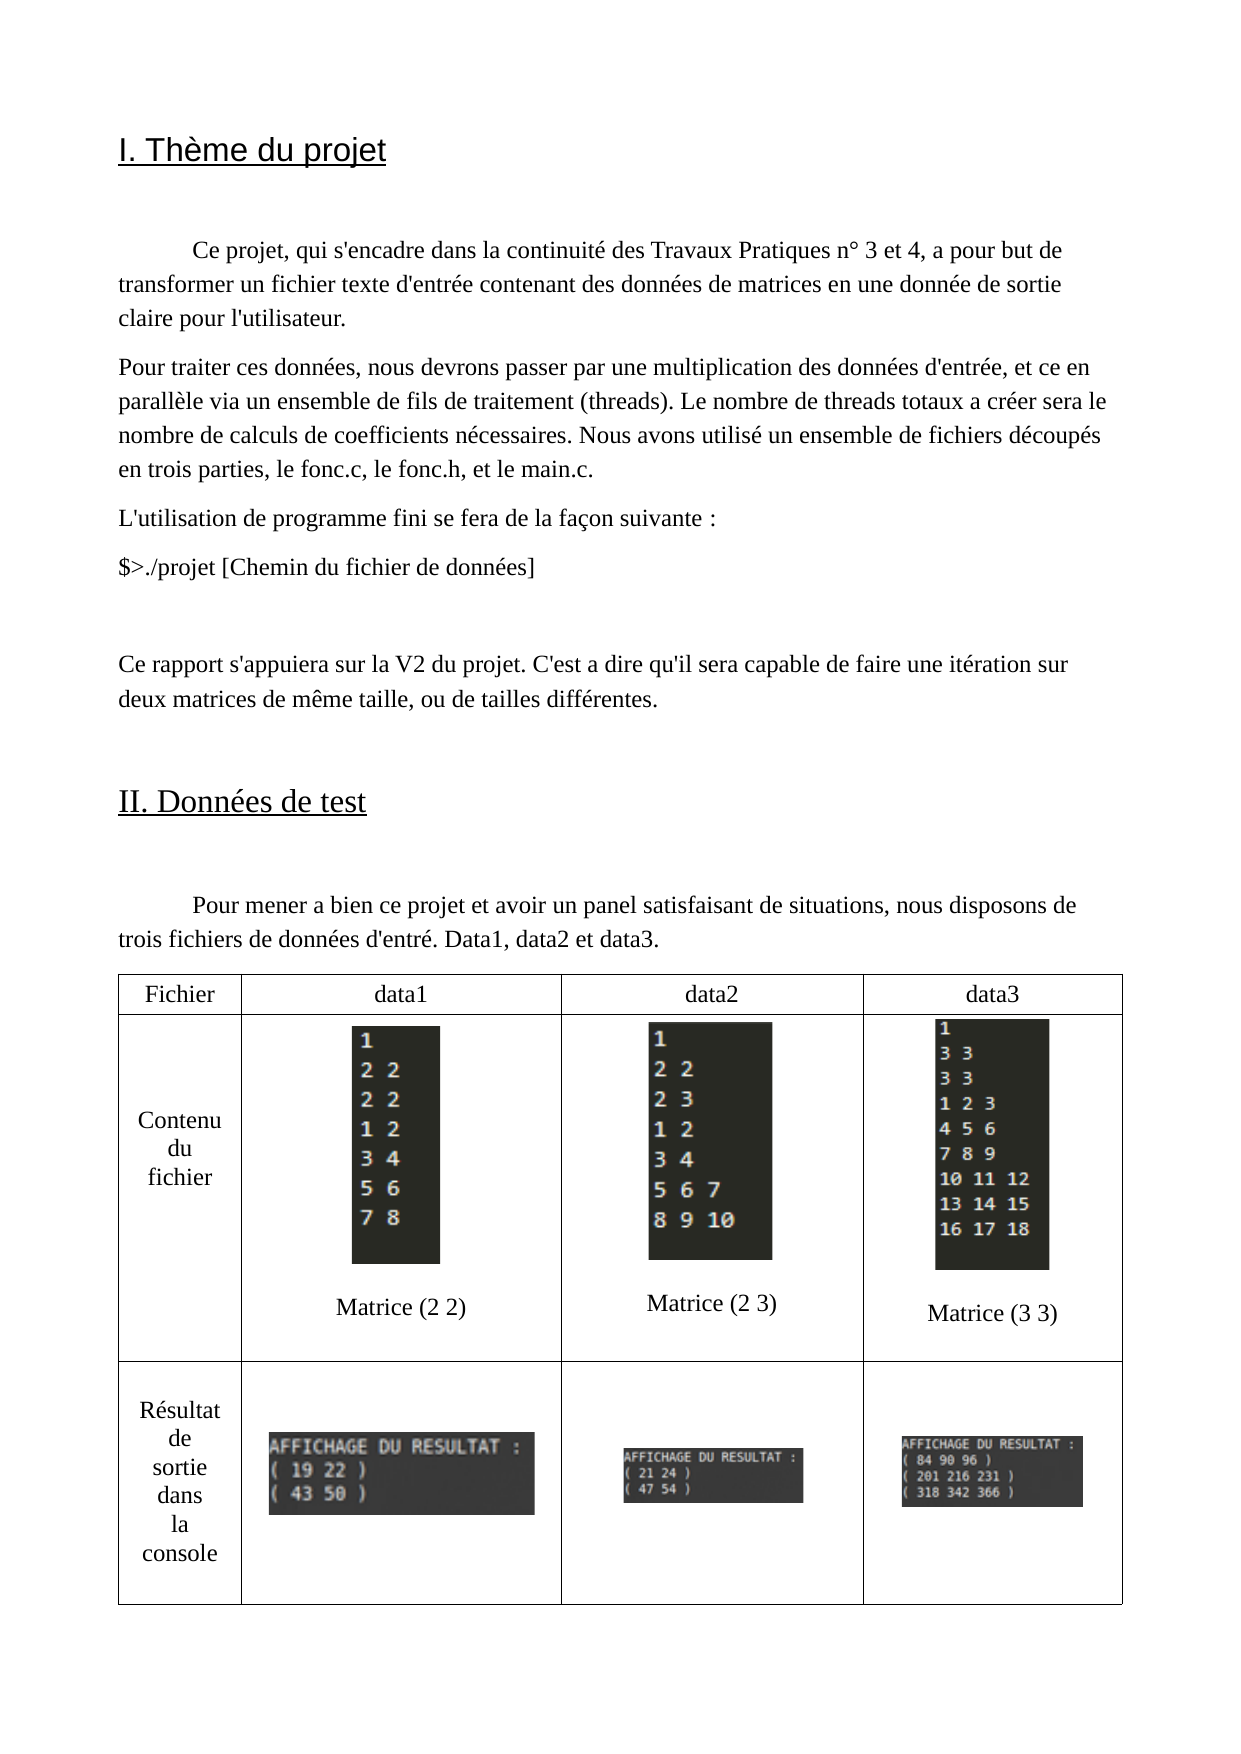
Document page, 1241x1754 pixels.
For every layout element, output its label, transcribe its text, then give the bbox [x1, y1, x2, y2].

table_cell Matrice (2 2) [242, 1015, 561, 1361]
text L'utilisation de programme fini se fera de la façon suivante : [118, 503, 1122, 532]
table_cell Contenu du fichier [119, 1015, 241, 1361]
table_cell Résultat de sortie dans la console [119, 1362, 241, 1604]
table_cell [242, 1362, 561, 1604]
table_header data2 [562, 975, 863, 1013]
text Ce rapport s'appuiera sur la V2 du projet. C'est a dire qu'il sera capable de faire une itération sur deux matrices de même taille, ou de tailles différentes. [118, 650, 1122, 712]
table_header data1 [242, 975, 561, 1013]
table_header Fichier [119, 975, 241, 1013]
text Pour traiter ces données, nous devrons passer par une multiplication des données d'entrée, et ce en parallèle via un ensemble de fils de traitement (threads). Le nombre de threads totaux a créer sera le nombre de calculs de coefficients nécessaires. Nous avons utilisé un ensemble de fichiers découpés en trois parties, le fonc.c, le fonc.h, et le main.c. [118, 352, 1122, 483]
picture [268, 1432, 535, 1515]
picture [648, 1022, 773, 1260]
table_cell [864, 1362, 1122, 1604]
text Pour mener a bien ce projet et avoir un panel satisfaisant de situations, nous disposons de trois fichiers de données d'entré. Data1, data2 et data3. [118, 891, 1122, 953]
text Ce projet, qui s'encadre dans la continuité des Travaux Pratiques n° 3 et 4, a pour but de transformer un fichier texte d'entrée contenant des données de matrices en une donnée de sortie claire pour l'utilisateur. [118, 235, 1122, 332]
picture [935, 1019, 1050, 1270]
table_cell [562, 1362, 863, 1604]
text II. Données de test [118, 781, 1122, 819]
table_header data3 [864, 975, 1122, 1013]
table_cell Matrice (2 3) [562, 1015, 863, 1361]
subtitle I. Thème du projet [118, 131, 1122, 169]
table_cell Matrice (3 3) [864, 1015, 1122, 1361]
picture [901, 1436, 1083, 1507]
text $>./projet [Chemin du fichier de données] [118, 552, 1122, 581]
picture [351, 1026, 440, 1264]
picture [623, 1448, 804, 1503]
